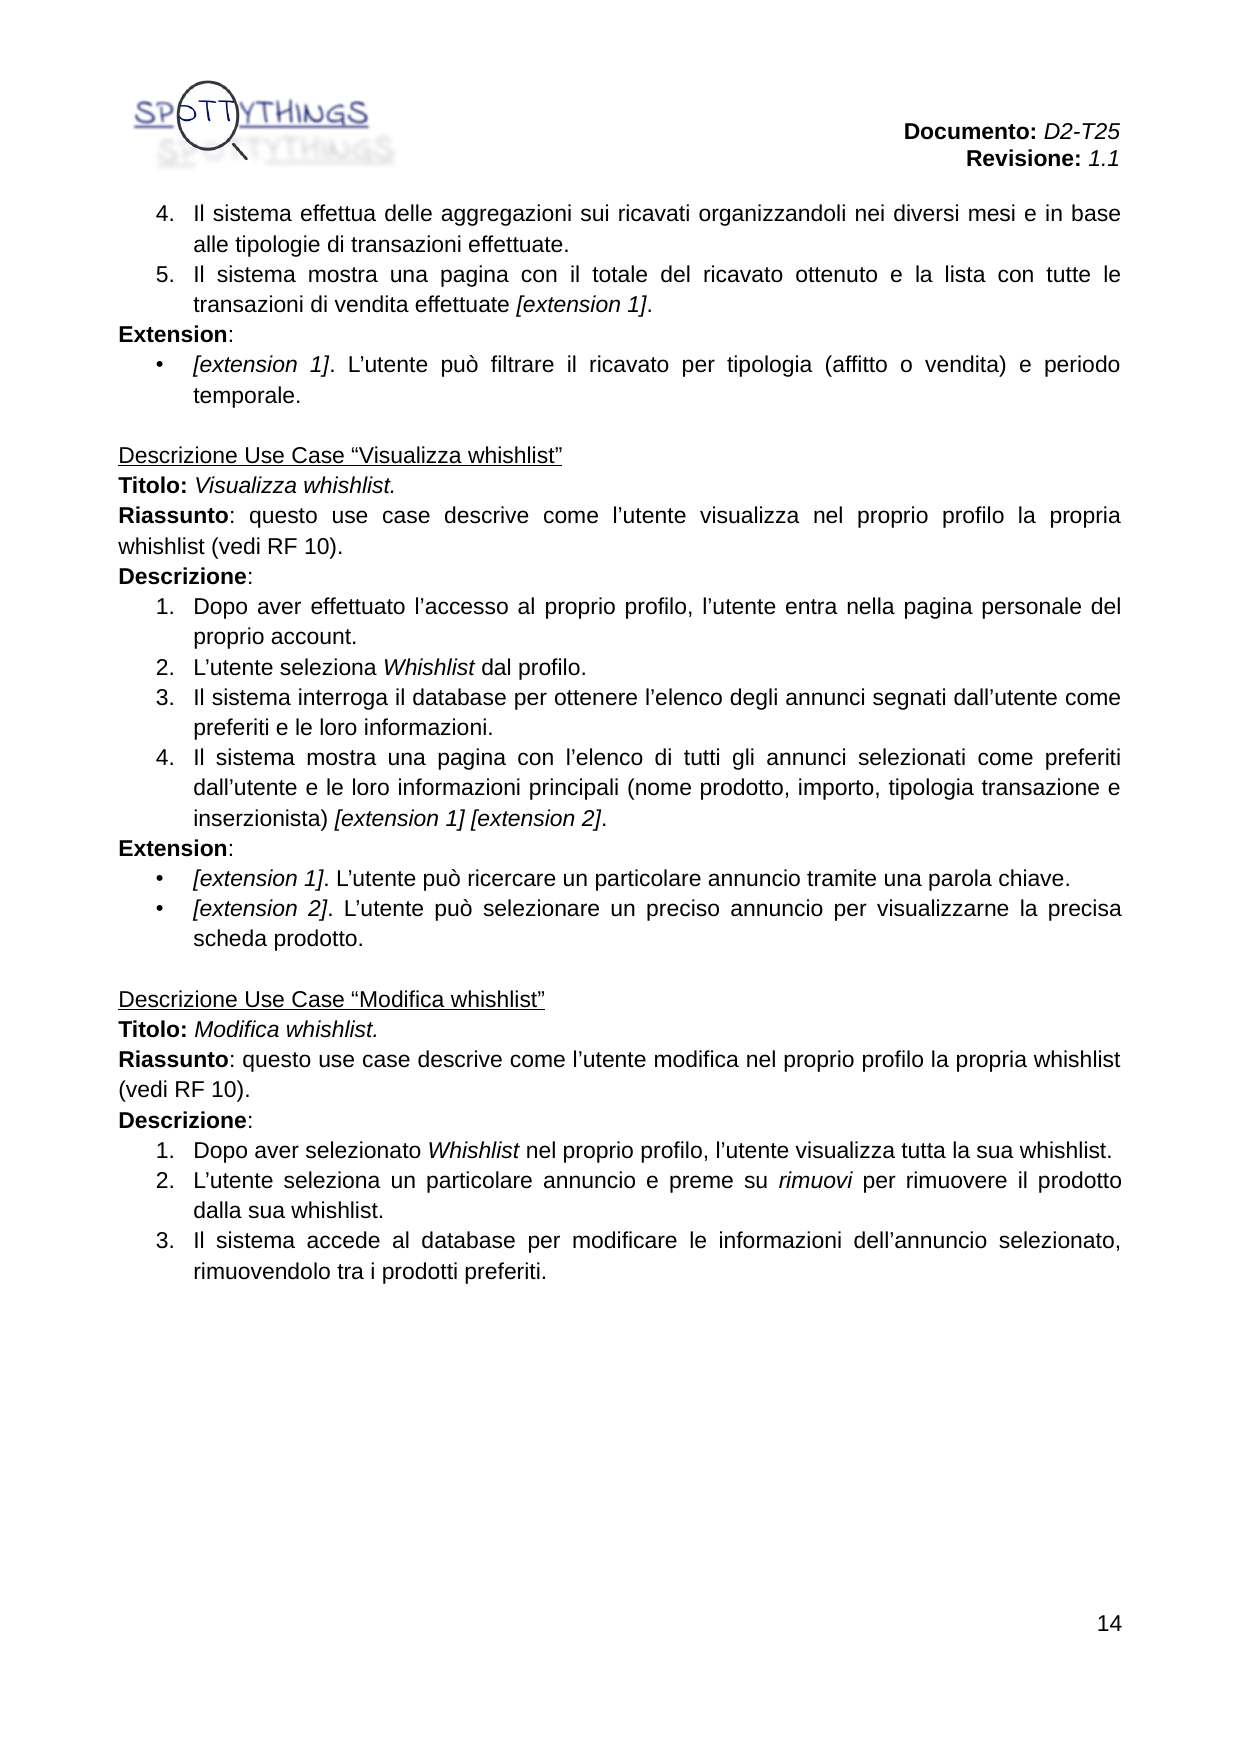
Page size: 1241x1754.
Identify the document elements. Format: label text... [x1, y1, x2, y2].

list [extension 2]. L’utente può selezionare un preciso annuncio per visualizzarne la precisa scheda prodotto. [156, 895, 1122, 952]
text Descrizione: [118, 563, 1122, 589]
list L’utente seleziona Whishlist dal profilo. [156, 653, 1122, 680]
text Extension: [118, 835, 1122, 861]
text Descrizione: [118, 1107, 1122, 1133]
picture [123, 73, 399, 187]
list [extension 1]. L’utente può filtrare il ricavato per tipologia (affitto o vendita) e periodo temporale. [156, 351, 1122, 408]
list L’utente seleziona un particolare annuncio e preme su rimuovi per rimuovere il prodotto dalla sua whishlist. [156, 1167, 1122, 1223]
list Dopo aver effettuato l’accesso al proprio profilo, l’utente entra nella pagina personale del proprio account. [156, 593, 1122, 649]
text Extension: [118, 321, 1122, 347]
text Riassunto: questo use case descrive come l’utente modifica nel proprio profilo la propria whishlist (vedi RF 10). [118, 1046, 1122, 1103]
list [extension 1]. L’utente può ricercare un particolare annuncio tramite una parola chiave. [156, 865, 1122, 891]
text Descrizione Use Case “Modifica whishlist” [118, 986, 1122, 1012]
list Il sistema effettua delle aggregazioni sui ricavati organizzandoli nei diversi mesi e in base alle tipologie di transazioni effettuate. [156, 200, 1122, 257]
text Titolo: Visualizza whishlist. [118, 472, 1122, 498]
text Descrizione Use Case “Visualizza whishlist” [118, 442, 1122, 468]
list Il sistema interroga il database per ottenere l’elenco degli annunci segnati dall’utente come preferiti e le loro informazioni. [156, 684, 1122, 740]
text Riassunto: questo use case descrive come l’utente visualizza nel proprio profilo la propria whishlist (vedi RF 10). [118, 502, 1122, 559]
list Il sistema mostra una pagina con il totale del ricavato ottenuto e la lista con tutte le transazioni di vendita effettuate [extension 1]. [156, 261, 1122, 317]
list Il sistema mostra una pagina con l’elenco di tutti gli annunci selezionati come preferiti dall’utente e le loro informazioni principali (nome prodotto, importo, tipologia transazione e inserzionista) [extension 1] [extension 2]. [156, 744, 1122, 831]
list Il sistema accede al database per modificare le informazioni dell’annuncio selezionato, rimuovendolo tra i prodotti preferiti. [156, 1227, 1122, 1284]
text Titolo: Modifica whishlist. [118, 1016, 1122, 1042]
list Dopo aver selezionato Whishlist nel proprio profilo, l’utente visualizza tutta la sua whishlist. [156, 1137, 1122, 1163]
